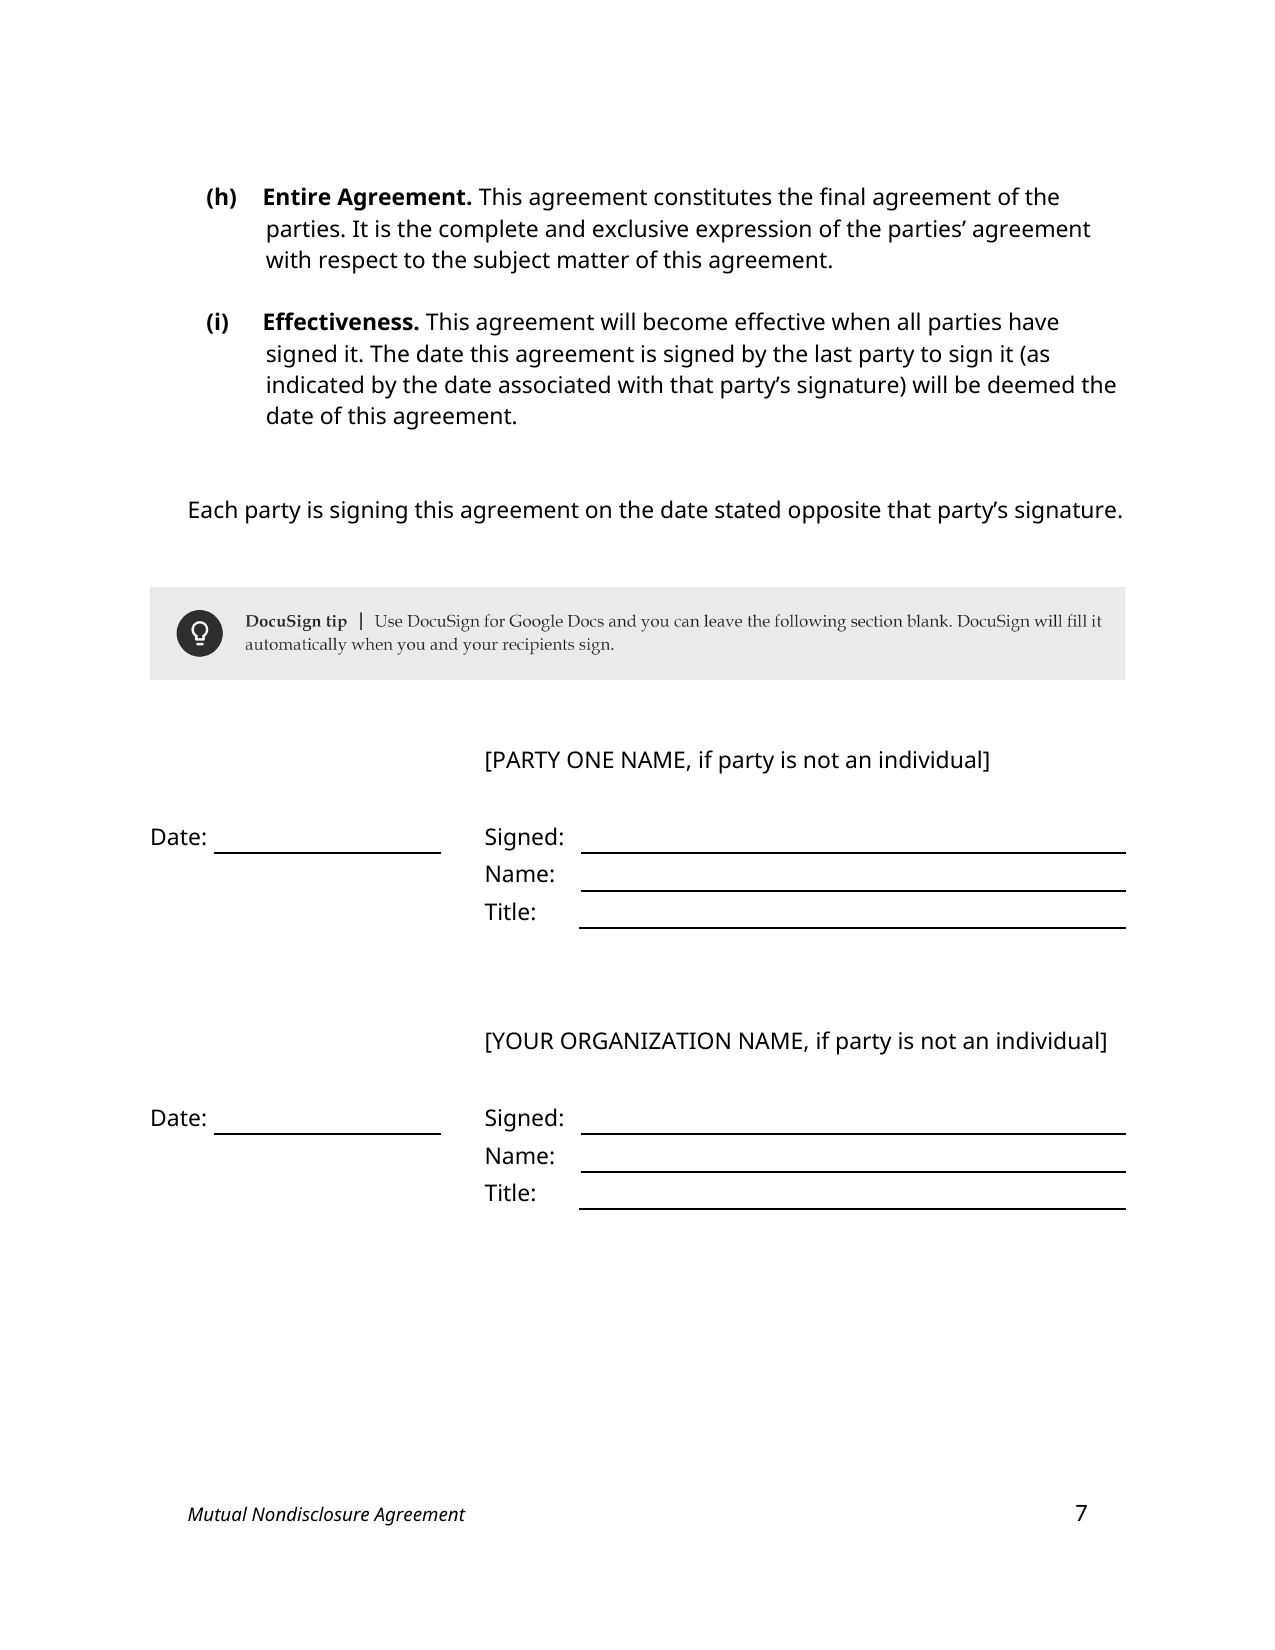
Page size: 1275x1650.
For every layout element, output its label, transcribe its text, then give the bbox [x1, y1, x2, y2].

table_cell [581, 892, 1126, 927]
picture [150, 587, 1125, 680]
table_cell Date: [151, 777, 211, 852]
table_cell [214, 1135, 441, 1171]
table_cell Signed: [443, 1058, 579, 1133]
table_header [151, 713, 211, 775]
text Each party is signing this agreement on the date stated opposite that party’s signature. [150, 494, 1125, 525]
table_header [214, 994, 441, 1056]
table_cell Title: [443, 1173, 579, 1208]
table_cell [151, 1173, 211, 1208]
table_cell [214, 1173, 441, 1208]
table_header [214, 713, 441, 775]
table_cell [581, 1173, 1126, 1208]
table_header [151, 994, 211, 1056]
table_cell [151, 854, 211, 889]
table_header [YOUR ORGANIZATION NAME, if party is not an individual] [443, 994, 1126, 1056]
table_cell [151, 1135, 211, 1171]
table_cell [581, 854, 1126, 889]
table_cell [214, 1058, 441, 1133]
table_cell [581, 1135, 1126, 1171]
table_cell [214, 777, 441, 852]
list Effectiveness. This agreement will become effective when all parties have signed it. The date this agreement is signed by the last party to sign it (as indicated by the date associated with that party’s signature) will be deemed the date of this agreement. [206, 306, 1125, 431]
table_cell [214, 854, 441, 889]
table_cell [581, 1058, 1126, 1133]
table_cell Title: [443, 892, 579, 927]
table_cell Name: [443, 854, 579, 889]
table_cell [581, 777, 1126, 852]
table_cell [214, 892, 441, 927]
table_cell Date: [151, 1058, 211, 1133]
table_cell Signed: [443, 777, 579, 852]
table_cell [151, 892, 211, 927]
table_cell Name: [443, 1135, 579, 1171]
list Entire Agreement. This agreement constitutes the final agreement of the parties. It is the complete and exclusive expression of the parties’ agreement with respect to the subject matter of this agreement. [206, 181, 1125, 275]
table_header [PARTY ONE NAME, if party is not an individual] [443, 713, 1126, 775]
